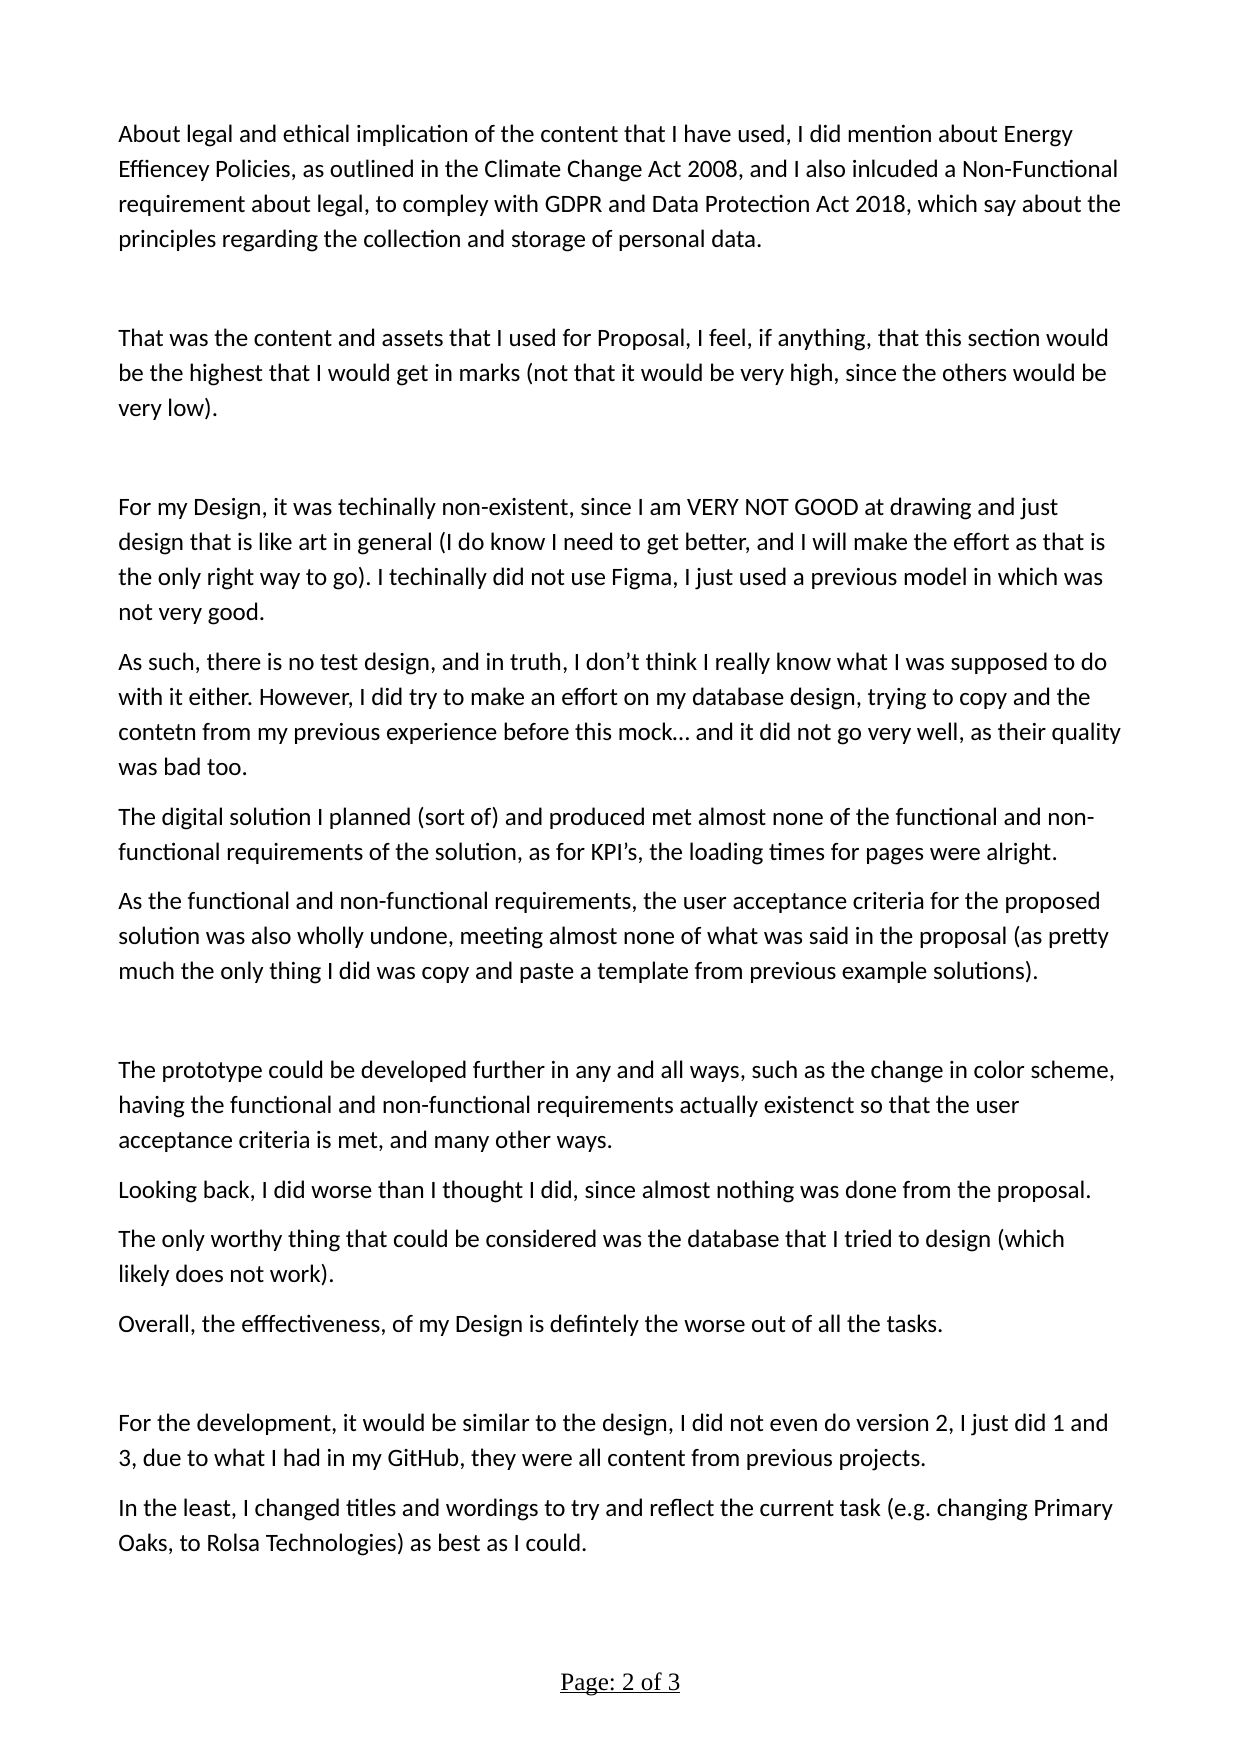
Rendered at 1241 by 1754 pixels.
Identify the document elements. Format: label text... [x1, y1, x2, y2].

text The only worthy thing that could be considered was the database that I tried to design (which likely does not work). [118, 1223, 1122, 1289]
text That was the content and assets that I used for Proposal, I feel, if anything, that this section would be the highest that I would get in marks (not that it would be very high, since the others would be very low). [118, 322, 1122, 423]
text For my Design, it was techinally non-existent, since I am VERY NOT GOOD at drawing and just design that is like art in general (I do know I need to get better, and I will make the effort as that is the only right way to go). I techinally did not use Figma, I just used a previous model in which was not very good. [118, 491, 1122, 627]
text About legal and ethical implication of the content that I have used, I did mention about Energy Effiencey Policies, as outlined in the Climate Change Act 2008, and I also inlcuded a Non-Functional requirement about legal, to compley with GDPR and Data Protection Act 2018, which say about the principles regarding the collection and storage of personal data. [118, 118, 1122, 254]
text The digital solution I planned (sort of) and produced met almost none of the functional and non-functional requirements of the solution, as for KPI’s, the loading times for pages were alright. [118, 801, 1122, 866]
text The prototype could be developed further in any and all ways, such as the change in color scheme, having the functional and non-functional requirements actually existenct so that the user acceptance criteria is met, and many other ways. [118, 1054, 1122, 1155]
text As such, there is no test design, and in truth, I don’t think I really know what I was supposed to do with it either. However, I did try to make an effort on my database design, trying to copy and the contetn from my previous experience before this mock… and it did not go very well, as their quality was bad too. [118, 646, 1122, 782]
text Looking back, I did worse than I thought I did, since almost nothing was done from the proposal. [118, 1174, 1122, 1204]
text For the development, it would be similar to the design, I did not even do version 2, I just did 1 and 3, due to what I had in my GitHub, they were all content from previous projects. [118, 1407, 1122, 1473]
text In the least, I changed titles and wordings to try and reflect the current task (e.g. changing Primary Oaks, to Rolsa Technologies) as best as I could. [118, 1492, 1122, 1557]
text As the functional and non-functional requirements, the user acceptance criteria for the proposed solution was also wholly undone, meeting almost none of what was said in the proposal (as pretty much the only thing I did was copy and paste a template from previous example solutions). [118, 885, 1122, 986]
text Overall, the efffectiveness, of my Design is defintely the worse out of all the tasks. [118, 1308, 1122, 1339]
